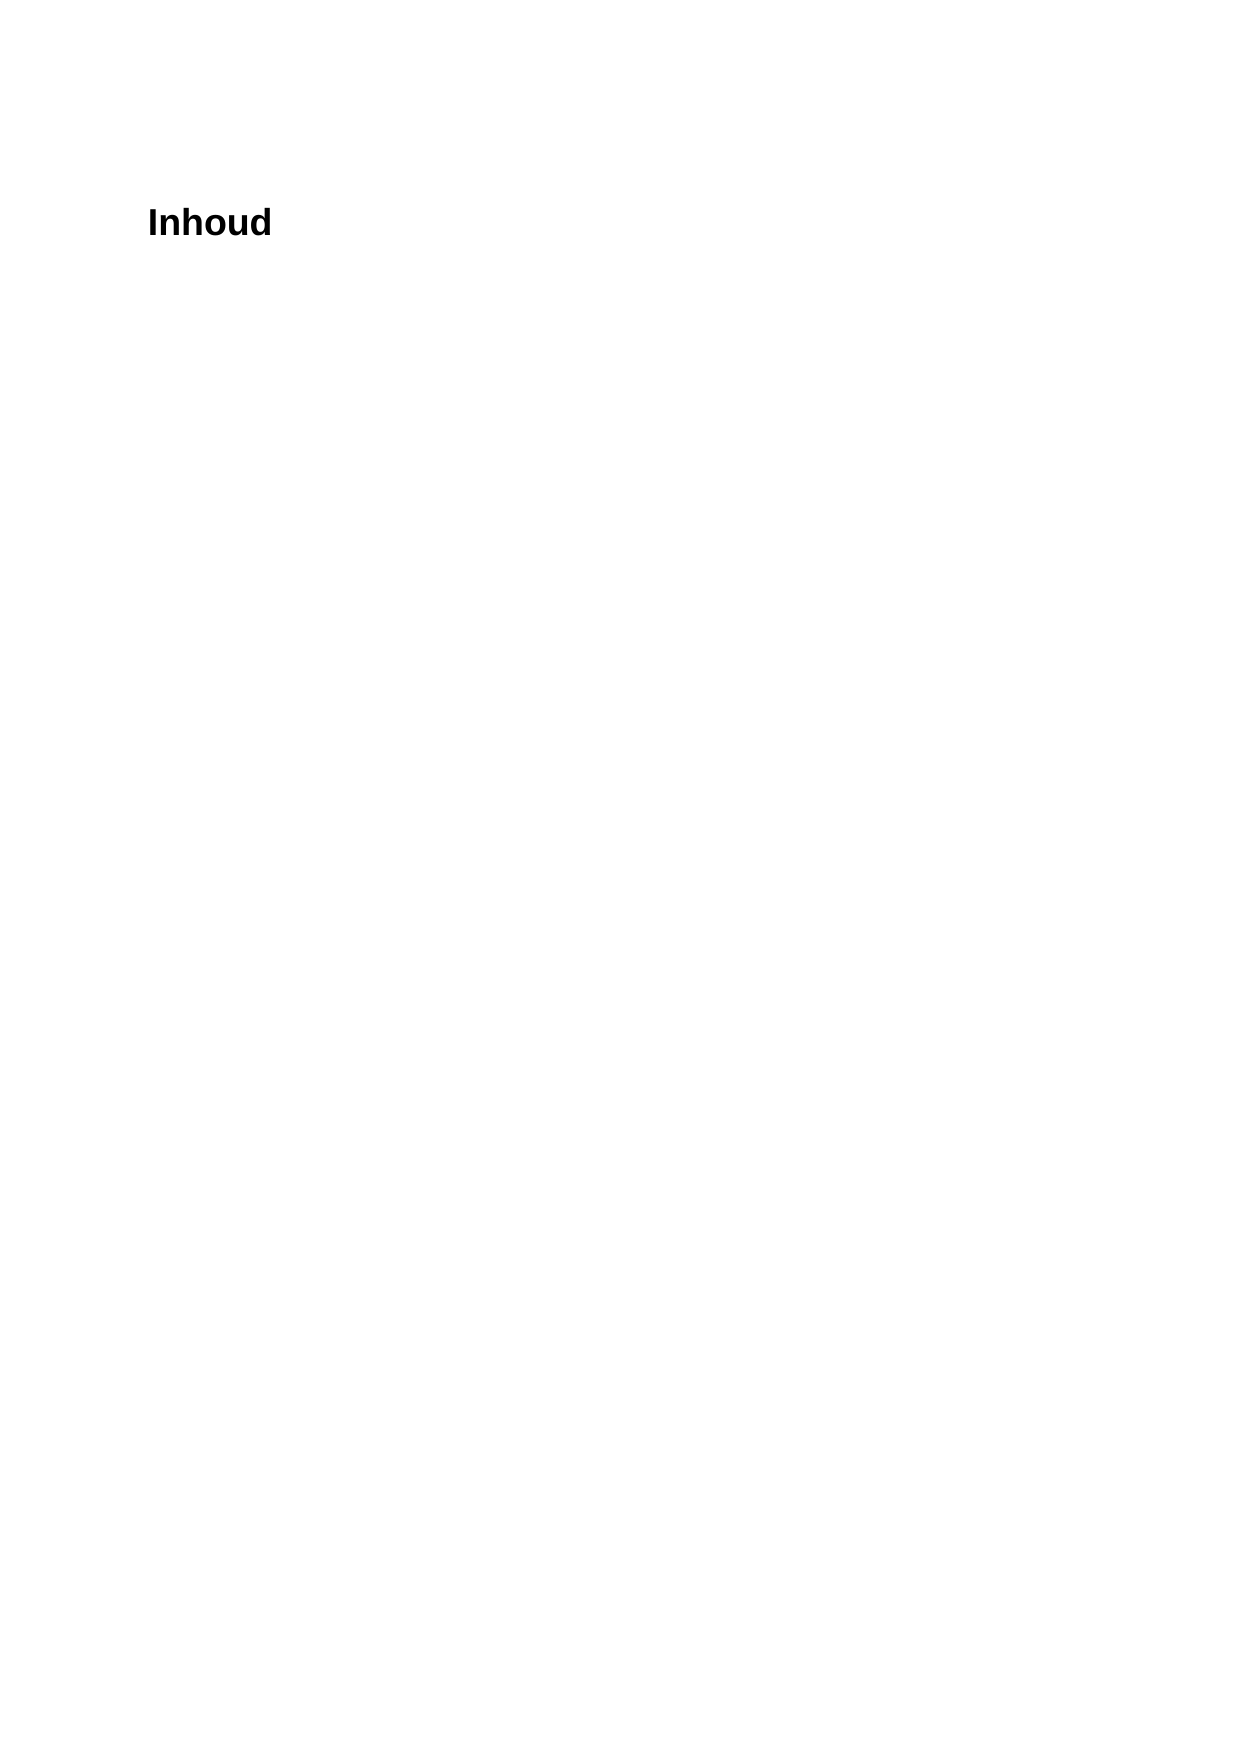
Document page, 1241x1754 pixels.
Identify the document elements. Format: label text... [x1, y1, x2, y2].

text Inhoud [148, 201, 1093, 244]
